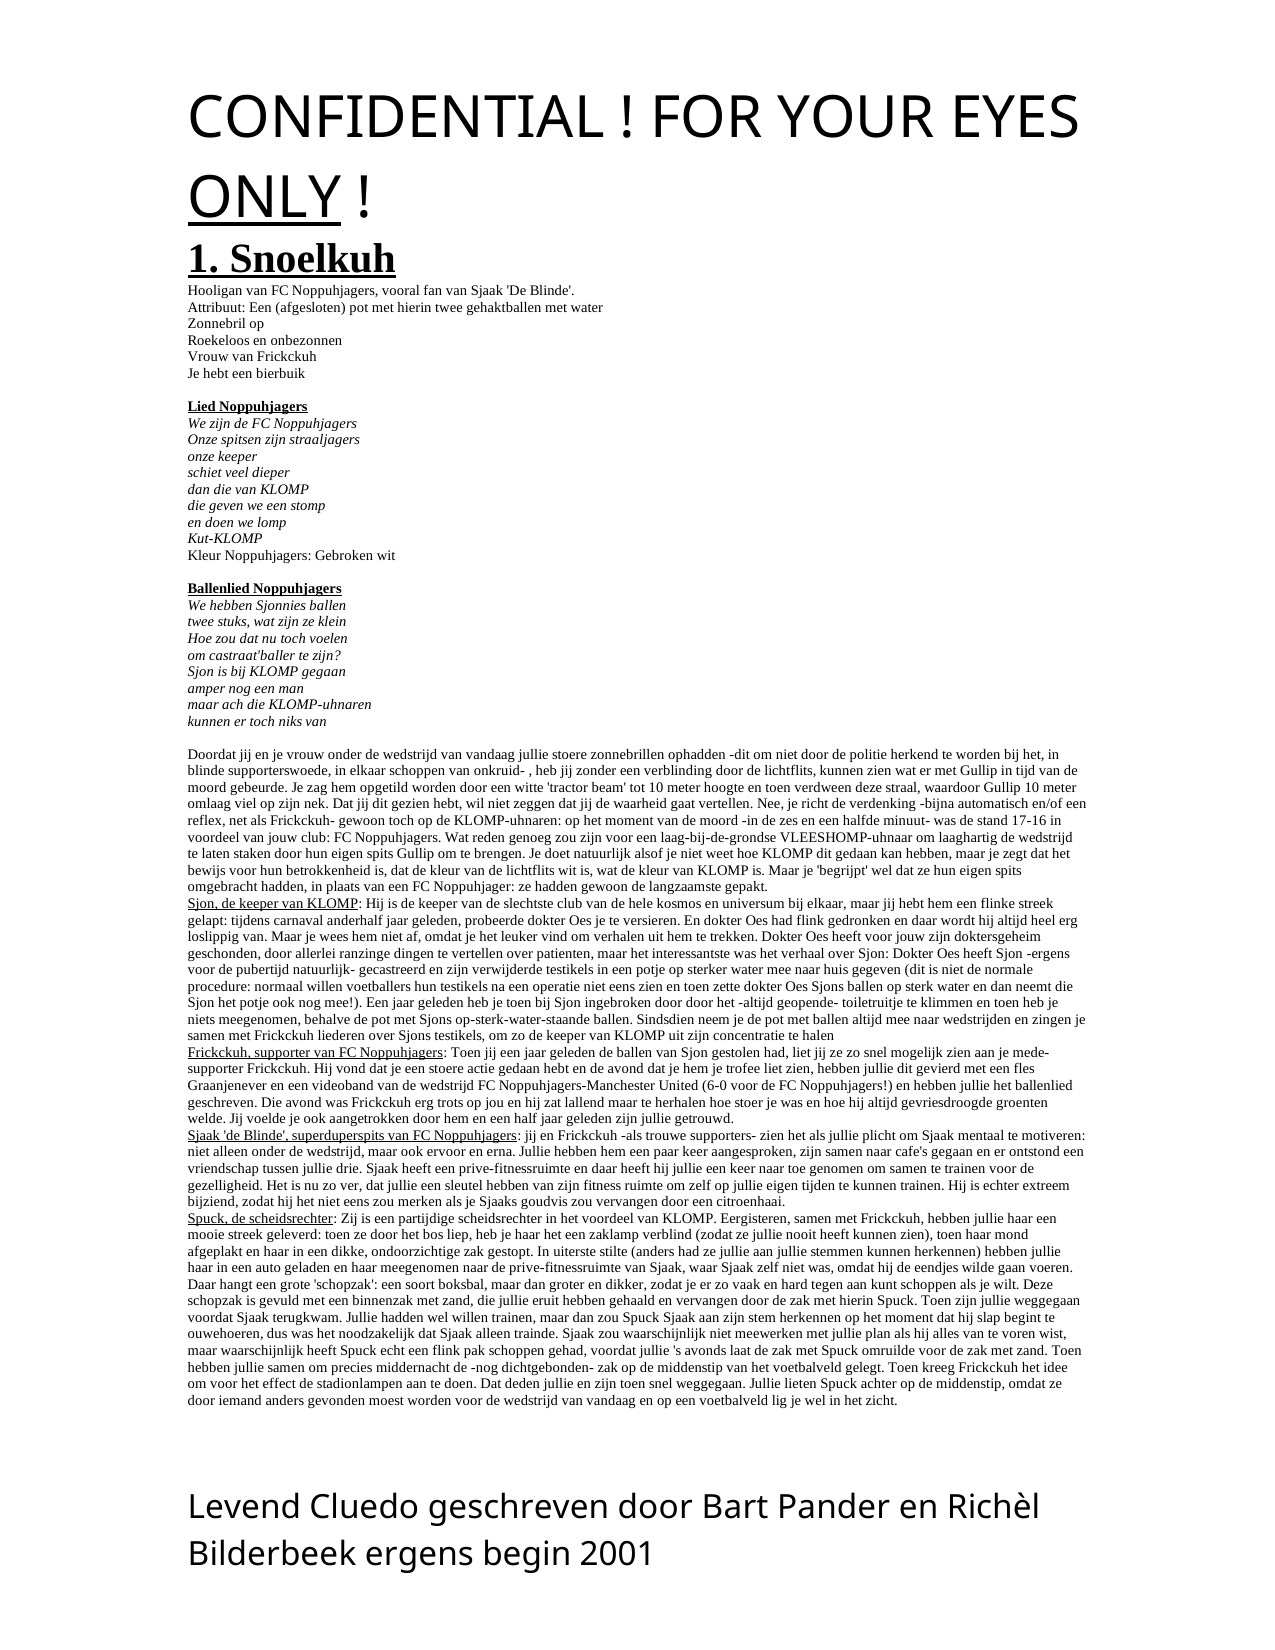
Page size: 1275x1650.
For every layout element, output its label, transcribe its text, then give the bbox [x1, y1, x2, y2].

text Sjaak 'de Blinde', superduperspits van FC Noppuhjagers: jij en Frickckuh -als trouwe supporters- zien het als jullie plicht om Sjaak mentaal te motiveren: niet alleen onder de wedstrijd, maar ook ervoor en erna. Jullie hebben hem een paar keer aangesproken, zijn samen naar cafe's gegaan en er ontstond een vriendschap tussen jullie drie. Sjaak heeft een prive-fitnessruimte en daar heeft hij jullie een keer naar toe genomen om samen te trainen voor de gezelligheid. Het is nu zo ver, dat jullie een sleutel hebben van zijn fitness ruimte om zelf op jullie eigen tijden te kunnen trainen. Hij is echter extreem bijziend, zodat hij het niet eens zou merken als je Sjaaks goudvis zou vervangen door een citroenhaai. [187, 1127, 1087, 1209]
text We zijn de FC Noppuhjagers [187, 414, 1087, 431]
text Kut-KLOMP [187, 530, 1087, 547]
text Doordat jij en je vrouw onder de wedstrijd van vandaag jullie stoere zonnebrillen ophadden -dit om niet door de politie herkend te worden bij het, in blinde supporterswoede, in elkaar schoppen van onkruid- , heb jij zonder een verblinding door de lichtflits, kunnen zien wat er met Gullip in tijd van de moord gebeurde. Je zag hem opgetild worden door een witte 'tractor beam' tot 10 meter hoogte en toen verdween deze straal, waardoor Gullip 10 meter omlaag viel op zijn nek. Dat jij dit gezien hebt, wil niet zeggen dat jij de waarheid gaat vertellen. Nee, je richt de verdenking -bijna automatisch en/of een reflex, net als Frickckuh- gewoon toch op de KLOMP-uhnaren: op het moment van de moord -in de zes en een halfde minuut- was de stand 17-16 in voordeel van jouw club: FC Noppuhjagers. Wat reden genoeg zou zijn voor een laag-bij-de-grondse VLEESHOMP-uhnaar om laaghartig de wedstrijd te laten staken door hun eigen spits Gullip om te brengen. Je doet natuurlijk alsof je niet weet hoe KLOMP dit gedaan kan hebben, maar je zegt dat het bewijs voor hun betrokkenheid is, dat de kleur van de lichtflits wit is, wat de kleur van KLOMP is. Maar je 'begrijpt' wel dat ze hun eigen spits omgebracht hadden, in plaats van een FC Noppuhjager: ze hadden gewoon de langzaamste gepakt. [187, 746, 1087, 895]
text twee stuks, wat zijn ze klein [187, 613, 1087, 630]
text Kleur Noppuhjagers: Gebroken wit [187, 547, 1087, 563]
text Sjon, de keeper van KLOMP: Hij is de keeper van de slechtste club van de hele kosmos en universum bij elkaar, maar jij hebt hem een flinke streek gelapt: tijdens carnaval anderhalf jaar geleden, probeerde dokter Oes je te versieren. En dokter Oes had flink gedronken en daar wordt hij altijd heel erg loslippig van. Maar je wees hem niet af, omdat je het leuker vind om verhalen uit hem te trekken. Dokter Oes heeft voor jouw zijn doktersgeheim geschonden, door allerlei ranzinge dingen te vertellen over patienten, maar het interessantste was het verhaal over Sjon: Dokter Oes heeft Sjon -ergens voor de pubertijd natuurlijk- gecastreerd en zijn verwijderde testikels in een potje op sterker water mee naar huis gegeven (dit is niet de normale procedure: normaal willen voetballers hun testikels na een operatie niet eens zien en toen zette dokter Oes Sjons ballen op sterk water en dan neemt die Sjon het potje ook nog mee!). Een jaar geleden heb je toen bij Sjon ingebroken door door het -altijd geopende- toiletruitje te klimmen en toen heb je niets meegenomen, behalve de pot met Sjons op-sterk-water-staande ballen. Sindsdien neem je de pot met ballen altijd mee naar wedstrijden en zingen je samen met Frickckuh liederen over Sjons testikels, om zo de keeper van KLOMP uit zijn concentratie te halen [187, 895, 1087, 1044]
text Attribuut: Een (afgesloten) pot met hierin twee gehaktballen met water [187, 298, 1087, 315]
text We hebben Sjonnies ballen [187, 597, 1087, 613]
text die geven we een stomp [187, 497, 1087, 514]
text Ballenlied Noppuhjagers [187, 580, 1087, 597]
text Je hebt een bierbuik [187, 365, 1087, 381]
text dan die van KLOMP [187, 481, 1087, 497]
text Roekeloos en onbezonnen [187, 332, 1087, 348]
text Vrouw van Frickckuh [187, 348, 1087, 365]
text maar ach die KLOMP-uhnaren [187, 696, 1087, 713]
text kunnen er toch niks van [187, 713, 1087, 729]
text schiet veel dieper [187, 464, 1087, 481]
text en doen we lomp [187, 514, 1087, 530]
text Onze spitsen zijn straaljagers [187, 431, 1087, 448]
text Hoe zou dat nu toch voelen [187, 630, 1087, 646]
text amper nog een man [187, 679, 1087, 696]
text Lied Noppuhjagers [187, 398, 1087, 414]
text Frickckuh, supporter van FC Noppuhjagers: Toen jij een jaar geleden de ballen van Sjon gestolen had, liet jij ze zo snel mogelijk zien aan je mede-supporter Frickckuh. Hij vond dat je een stoere actie gedaan hebt en de avond dat je hem je trofee liet zien, hebben jullie dit gevierd met een fles Graanjenever en een videoband van de wedstrijd FC Noppuhjagers-Manchester United (6-0 voor de FC Noppuhjagers!) en hebben jullie het ballenlied geschreven. Die avond was Frickckuh erg trots op jou en hij zat lallend maar te herhalen hoe stoer je was en hoe hij altijd gevriesdroogde groenten welde. Jij voelde je ook aangetrokken door hem en een half jaar geleden zijn jullie getrouwd. [187, 1044, 1087, 1127]
text onze keeper [187, 448, 1087, 464]
text Spuck, de scheidsrechter: Zij is een partijdige scheidsrechter in het voordeel van KLOMP. Eergisteren, samen met Frickckuh, hebben jullie haar een mooie streek geleverd: toen ze door het bos liep, heb je haar het een zaklamp verblind (zodat ze jullie nooit heeft kunnen zien), toen haar mond afgeplakt en haar in een dikke, ondoorzichtige zak gestopt. In uiterste stilte (anders had ze jullie aan jullie stemmen kunnen herkennen) hebben jullie haar in een auto geladen en haar meegenomen naar de prive-fitnessruimte van Sjaak, waar Sjaak zelf niet was, omdat hij de eendjes wilde gaan voeren. Daar hangt een grote 'schopzak': een soort boksbal, maar dan groter en dikker, zodat je er zo vaak en hard tegen aan kunt schoppen als je wilt. Deze schopzak is gevuld met een binnenzak met zand, die jullie eruit hebben gehaald en vervangen door de zak met hierin Spuck. Toen zijn jullie weggegaan voordat Sjaak terugkwam. Jullie hadden wel willen trainen, maar dan zou Spuck Sjaak aan zijn stem herkennen op het moment dat hij slap begint te ouwehoeren, dus was het noodzakelijk dat Sjaak alleen trainde. Sjaak zou waarschijnlijk niet meewerken met jullie plan als hij alles van te voren wist, maar waarschijnlijk heeft Spuck echt een flink pak schoppen gehad, voordat jullie 's avonds laat de zak met Spuck omruilde voor de zak met zand. Toen hebben jullie samen om precies middernacht de -nog dichtgebonden- zak op de middenstip van het voetbalveld gelegt. Toen kreeg Frickckuh het idee om voor het effect de stadionlampen aan te doen. Dat deden jullie en zijn toen snel weggegaan. Jullie lieten Spuck achter op de middenstip, omdat ze door iemand anders gevonden moest worden voor de wedstrijd van vandaag en op een voetbalveld lig je wel in het zicht. [187, 1209, 1087, 1408]
text 1. Snoelkuh [187, 234, 1087, 282]
text Zonnebril op [187, 315, 1087, 332]
text Hooligan van FC Noppuhjagers, vooral fan van Sjaak 'De Blinde'. [187, 282, 1087, 298]
text Sjon is bij KLOMP gegaan [187, 663, 1087, 679]
text om castraat'baller te zijn? [187, 646, 1087, 663]
